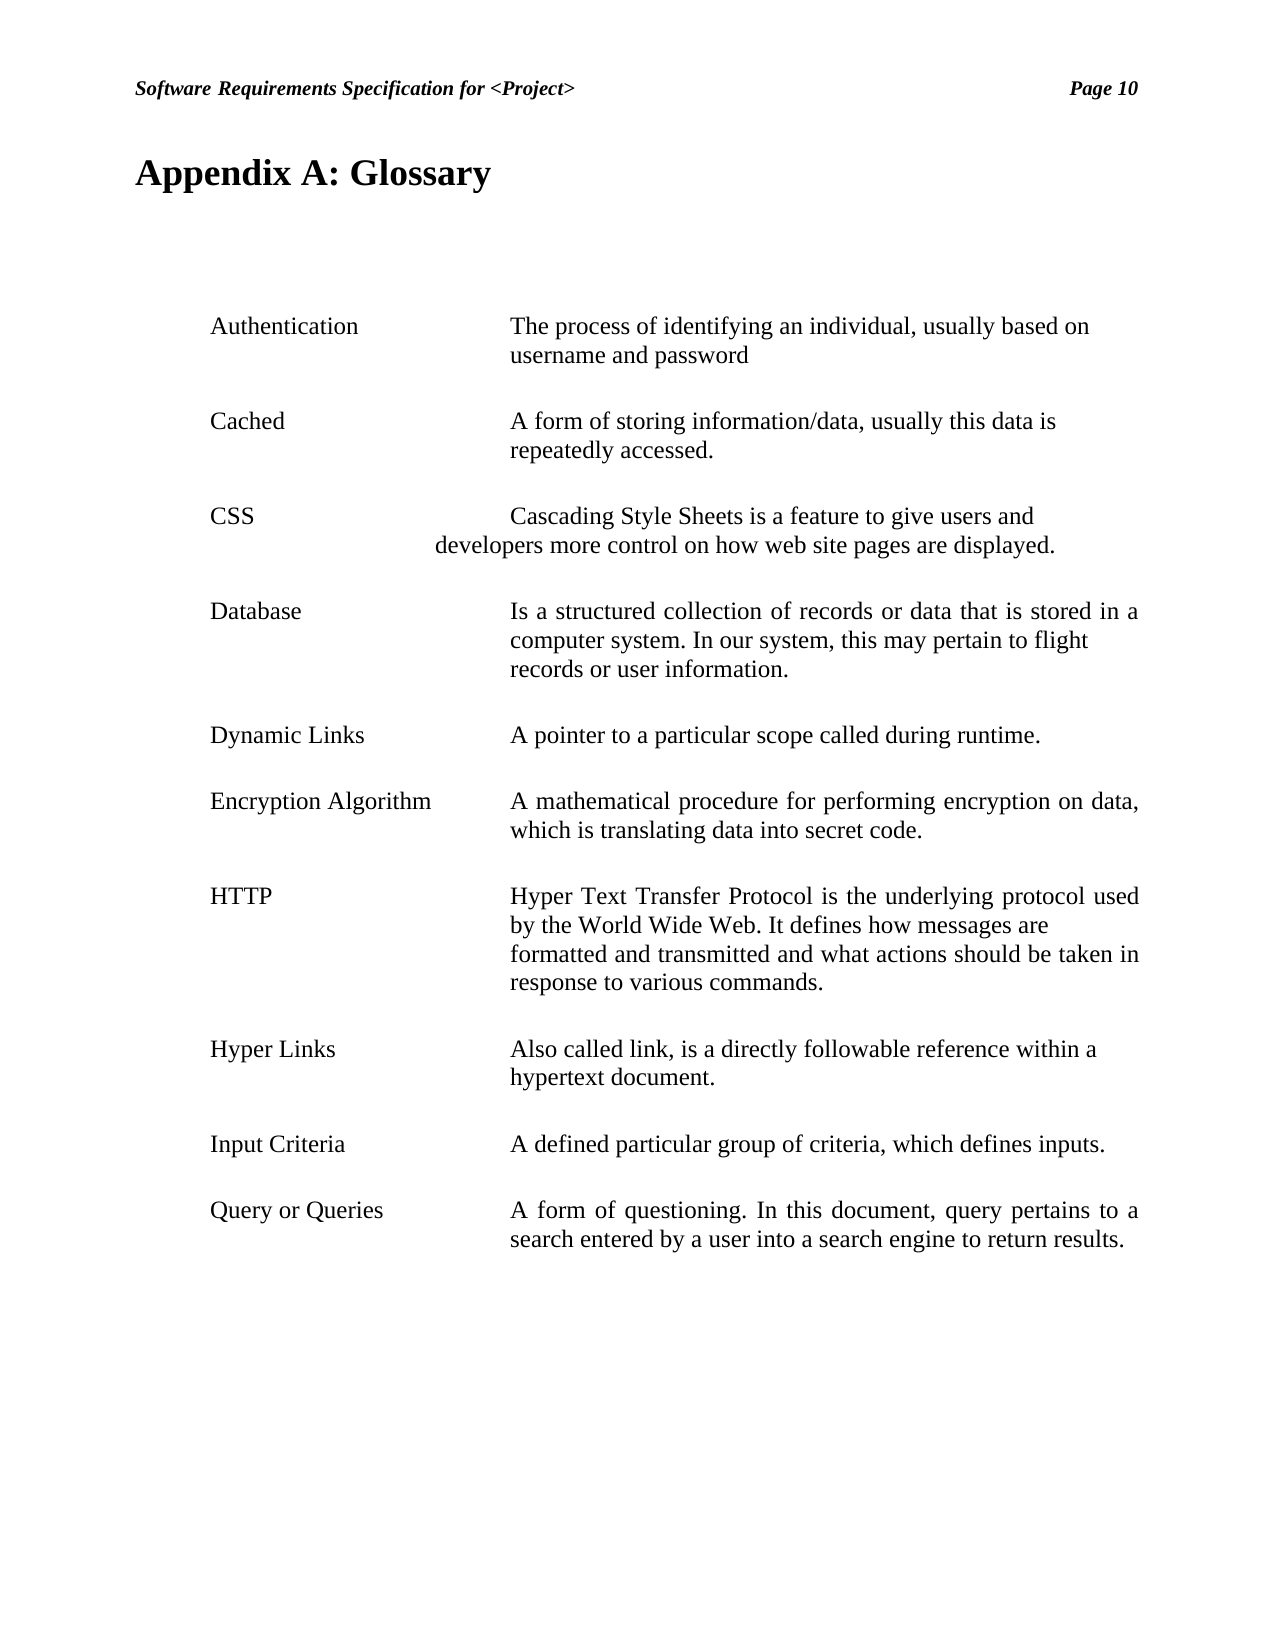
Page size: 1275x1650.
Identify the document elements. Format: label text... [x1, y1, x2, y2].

text Query or Queries A form of questioning. In this document, query pertains to a search entered by a user into a search engine to return results. [135, 1195, 1140, 1252]
text Encryption Algorithm A mathematical procedure for performing encryption on data, which is translating data into secret code. [135, 786, 1140, 844]
text Authentication The process of identifying an individual, usually based on username and password [135, 311, 1140, 369]
text CSS Cascading Style Sheets is a feature to give users and developers more control on how web site pages are displayed. [135, 501, 1140, 559]
text Appendix A: Glossary [135, 150, 1140, 193]
text Dynamic Links A pointer to a particular scope called during runtime. [135, 720, 1140, 749]
text Database Is a structured collection of records or data that is stored in a computer system. In our system, this may pertain to flight records or user information. [135, 596, 1140, 682]
text Cached A form of storing information/data, usually this data is repeatedly accessed. [210, 406, 1140, 464]
text HTTP Hyper Text Transfer Protocol is the underlying protocol used by the World Wide Web. It defines how messages are formatted and transmitted and what actions should be taken in response to various commands. [135, 881, 1140, 996]
text Input Criteria A defined particular group of criteria, which defines inputs. [135, 1129, 1140, 1157]
text Hyper Links Also called link, is a directly followable reference within a hypertext document. [135, 1034, 1140, 1091]
